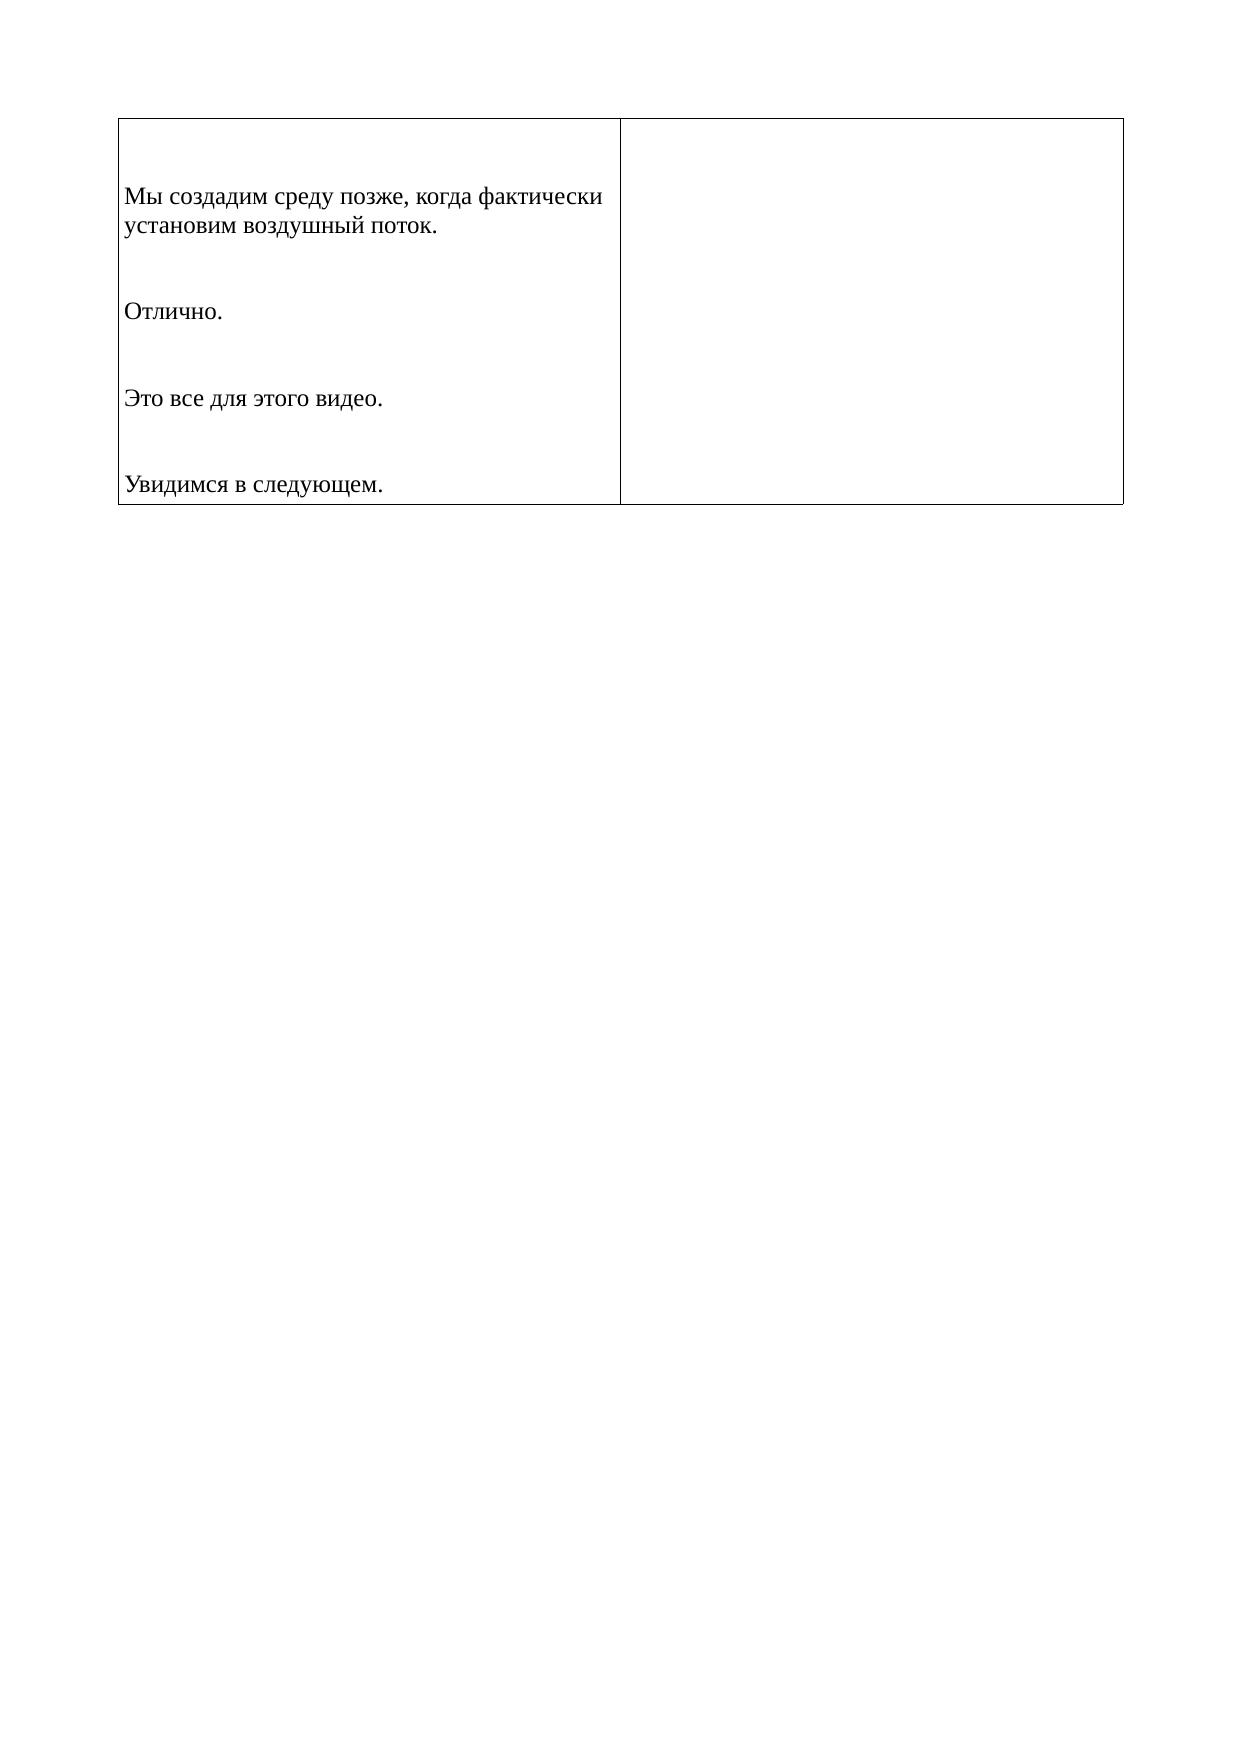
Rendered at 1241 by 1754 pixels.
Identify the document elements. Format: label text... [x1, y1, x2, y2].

table_cell Мы создадим среду позже, когда фактически установим воздушный поток. Отлично. Это все для этого видео. Увидимся в следующем. [119, 119, 620, 503]
table_cell [621, 119, 1123, 503]
